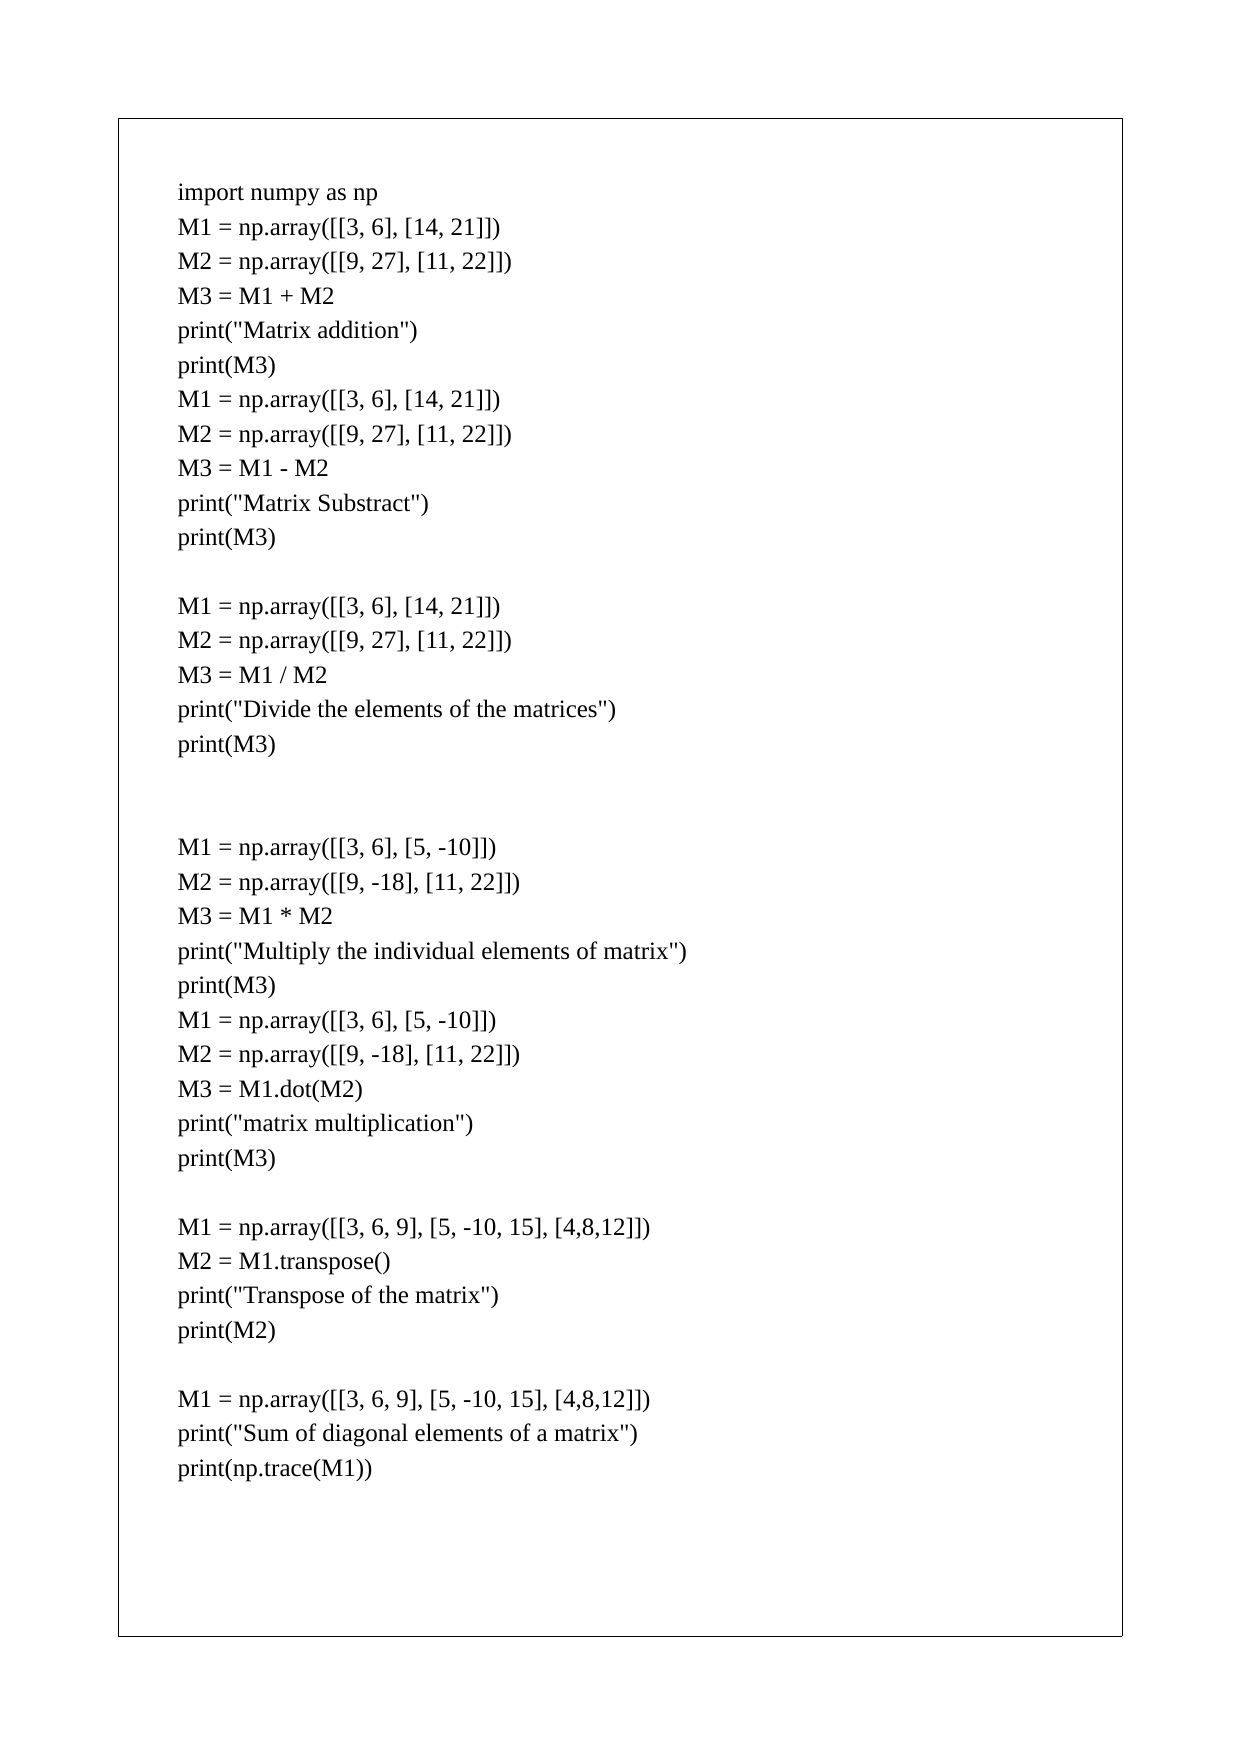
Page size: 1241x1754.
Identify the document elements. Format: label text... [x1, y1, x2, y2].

text M2 = np.array([[9, 27], [11, 22]]) [177, 419, 1063, 447]
text M2 = M1.transpose() [177, 1246, 1063, 1275]
text print("matrix multiplication") [177, 1108, 1063, 1137]
text import numpy as np [177, 177, 1063, 206]
text M1 = np.array([[3, 6], [14, 21]]) [177, 591, 1063, 620]
text print(M3) [177, 729, 1063, 758]
text print(np.trace(M1)) [177, 1453, 1063, 1482]
text print("Matrix addition") [177, 315, 1063, 344]
text M2 = np.array([[9, -18], [11, 22]]) [177, 1039, 1063, 1068]
text print("Matrix Substract") [177, 488, 1063, 516]
text print("Divide the elements of the matrices") [177, 694, 1063, 723]
text M1 = np.array([[3, 6], [5, -10]]) [177, 832, 1063, 861]
text print("Multiply the individual elements of matrix") [177, 936, 1063, 964]
text M2 = np.array([[9, 27], [11, 22]]) [177, 246, 1063, 275]
text M1 = np.array([[3, 6], [14, 21]]) [177, 212, 1063, 241]
text M1 = np.array([[3, 6, 9], [5, -10, 15], [4,8,12]]) [177, 1212, 1063, 1240]
text M2 = np.array([[9, 27], [11, 22]]) [177, 626, 1063, 654]
text print("Transpose of the matrix") [177, 1281, 1063, 1309]
text print("Sum of diagonal elements of a matrix") [177, 1418, 1063, 1447]
text M1 = np.array([[3, 6], [14, 21]]) [177, 384, 1063, 413]
text print(M3) [177, 522, 1063, 551]
text M1 = np.array([[3, 6, 9], [5, -10, 15], [4,8,12]]) [177, 1384, 1063, 1413]
text M3 = M1 - M2 [177, 453, 1063, 482]
text M3 = M1 * M2 [177, 901, 1063, 930]
text M3 = M1 / M2 [177, 660, 1063, 689]
text M3 = M1 + M2 [177, 281, 1063, 309]
text print(M3) [177, 1143, 1063, 1171]
text M1 = np.array([[3, 6], [5, -10]]) [177, 1005, 1063, 1033]
text M2 = np.array([[9, -18], [11, 22]]) [177, 867, 1063, 896]
text print(M3) [177, 350, 1063, 378]
text print(M2) [177, 1315, 1063, 1344]
text print(M3) [177, 970, 1063, 999]
text M3 = M1.dot(M2) [177, 1074, 1063, 1102]
